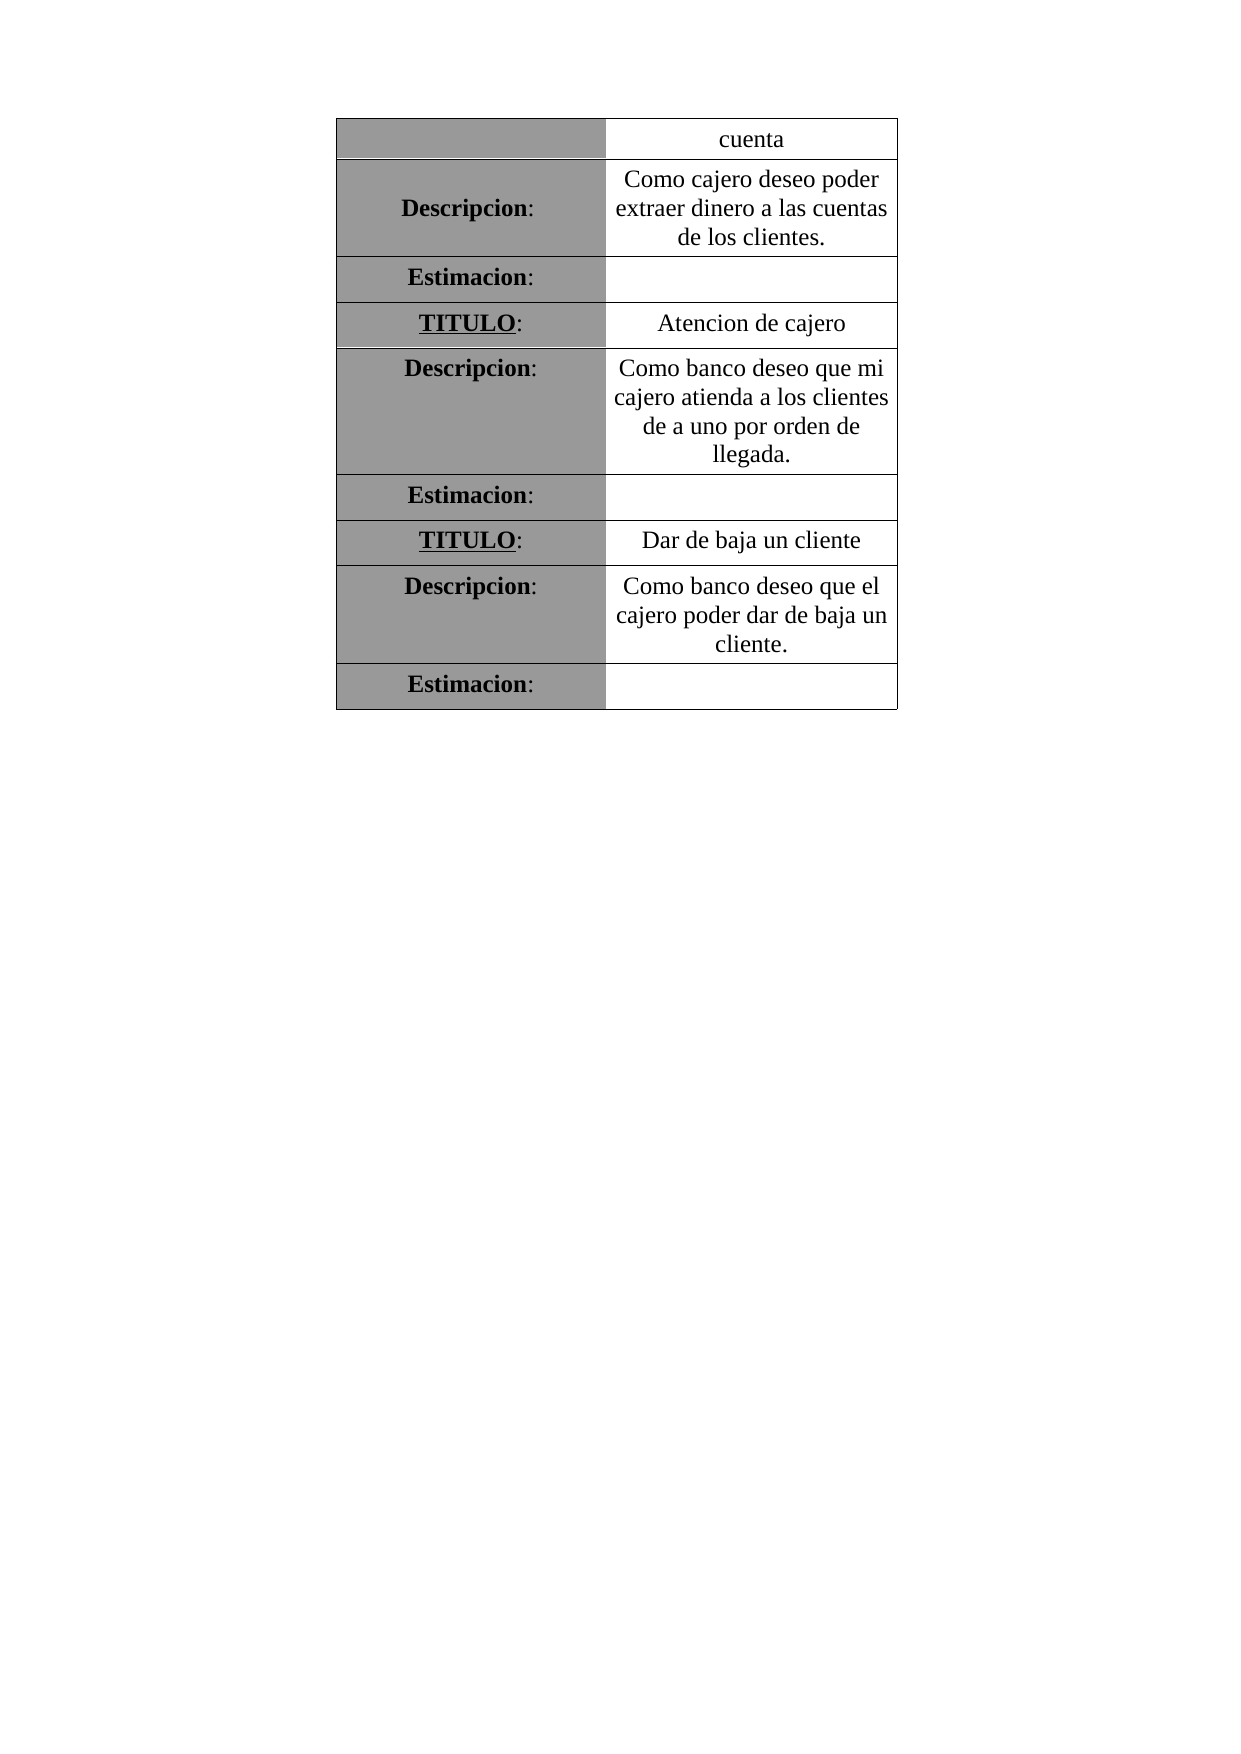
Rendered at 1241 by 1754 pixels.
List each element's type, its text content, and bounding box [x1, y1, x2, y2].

table_cell Como banco deseo que mi cajero atienda a los clientes de a uno por orden de llegada. [606, 349, 897, 474]
table_cell Estimacion: [337, 475, 606, 520]
table_cell [606, 664, 897, 709]
table_cell TITULO: [337, 521, 606, 565]
table_cell [606, 257, 897, 302]
table_cell Descripcion: [337, 566, 606, 663]
table_cell Dar de baja un cliente [606, 521, 897, 565]
table_cell TITULO: [337, 303, 606, 347]
table_cell Estimacion: [337, 257, 606, 302]
table_cell Como cajero deseo poder extraer dinero a las cuentas de los clientes. [606, 160, 897, 256]
table_cell cuenta [606, 119, 897, 158]
table_cell [337, 119, 606, 158]
table_cell Descripcion: [337, 160, 606, 256]
table_cell [606, 475, 897, 520]
table_cell Como banco deseo que el cajero poder dar de baja un cliente. [606, 566, 897, 663]
table_cell Descripcion: [337, 349, 606, 474]
table_cell Estimacion: [337, 664, 606, 709]
table_cell Atencion de cajero [606, 303, 897, 347]
